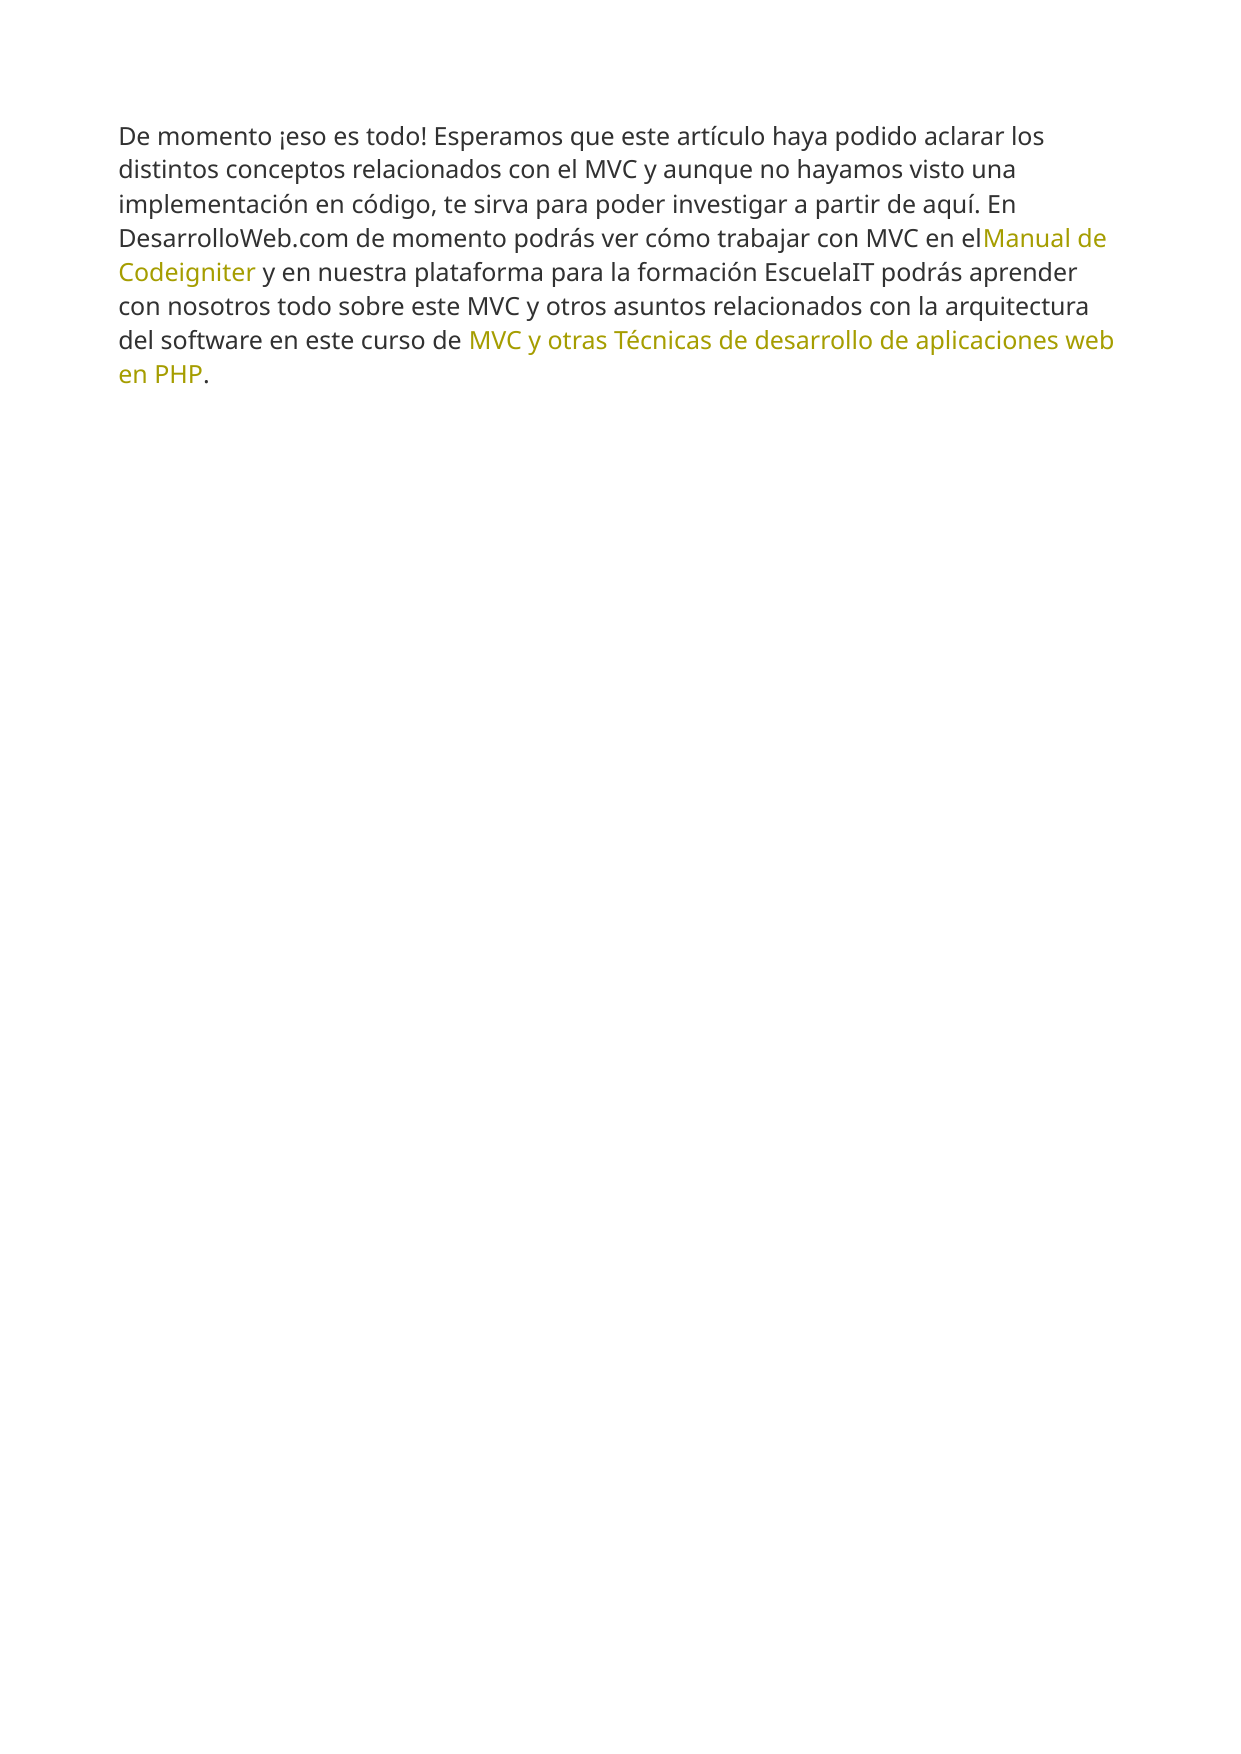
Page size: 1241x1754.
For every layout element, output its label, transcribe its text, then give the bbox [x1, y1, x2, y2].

text De momento ¡eso es todo! Esperamos que este artículo haya podido aclarar los distintos conceptos relacionados con el MVC y aunque no hayamos visto una implementación en código, te sirva para poder investigar a partir de aquí. En DesarrolloWeb.com de momento podrás ver cómo trabajar con MVC en elManual de Codeigniter y en nuestra plataforma para la formación EscuelaIT podrás aprender con nosotros todo sobre este MVC y otros asuntos relacionados con la arquitectura del software en este curso de MVC y otras Técnicas de desarrollo de aplicaciones web en PHP. [118, 118, 1122, 391]
